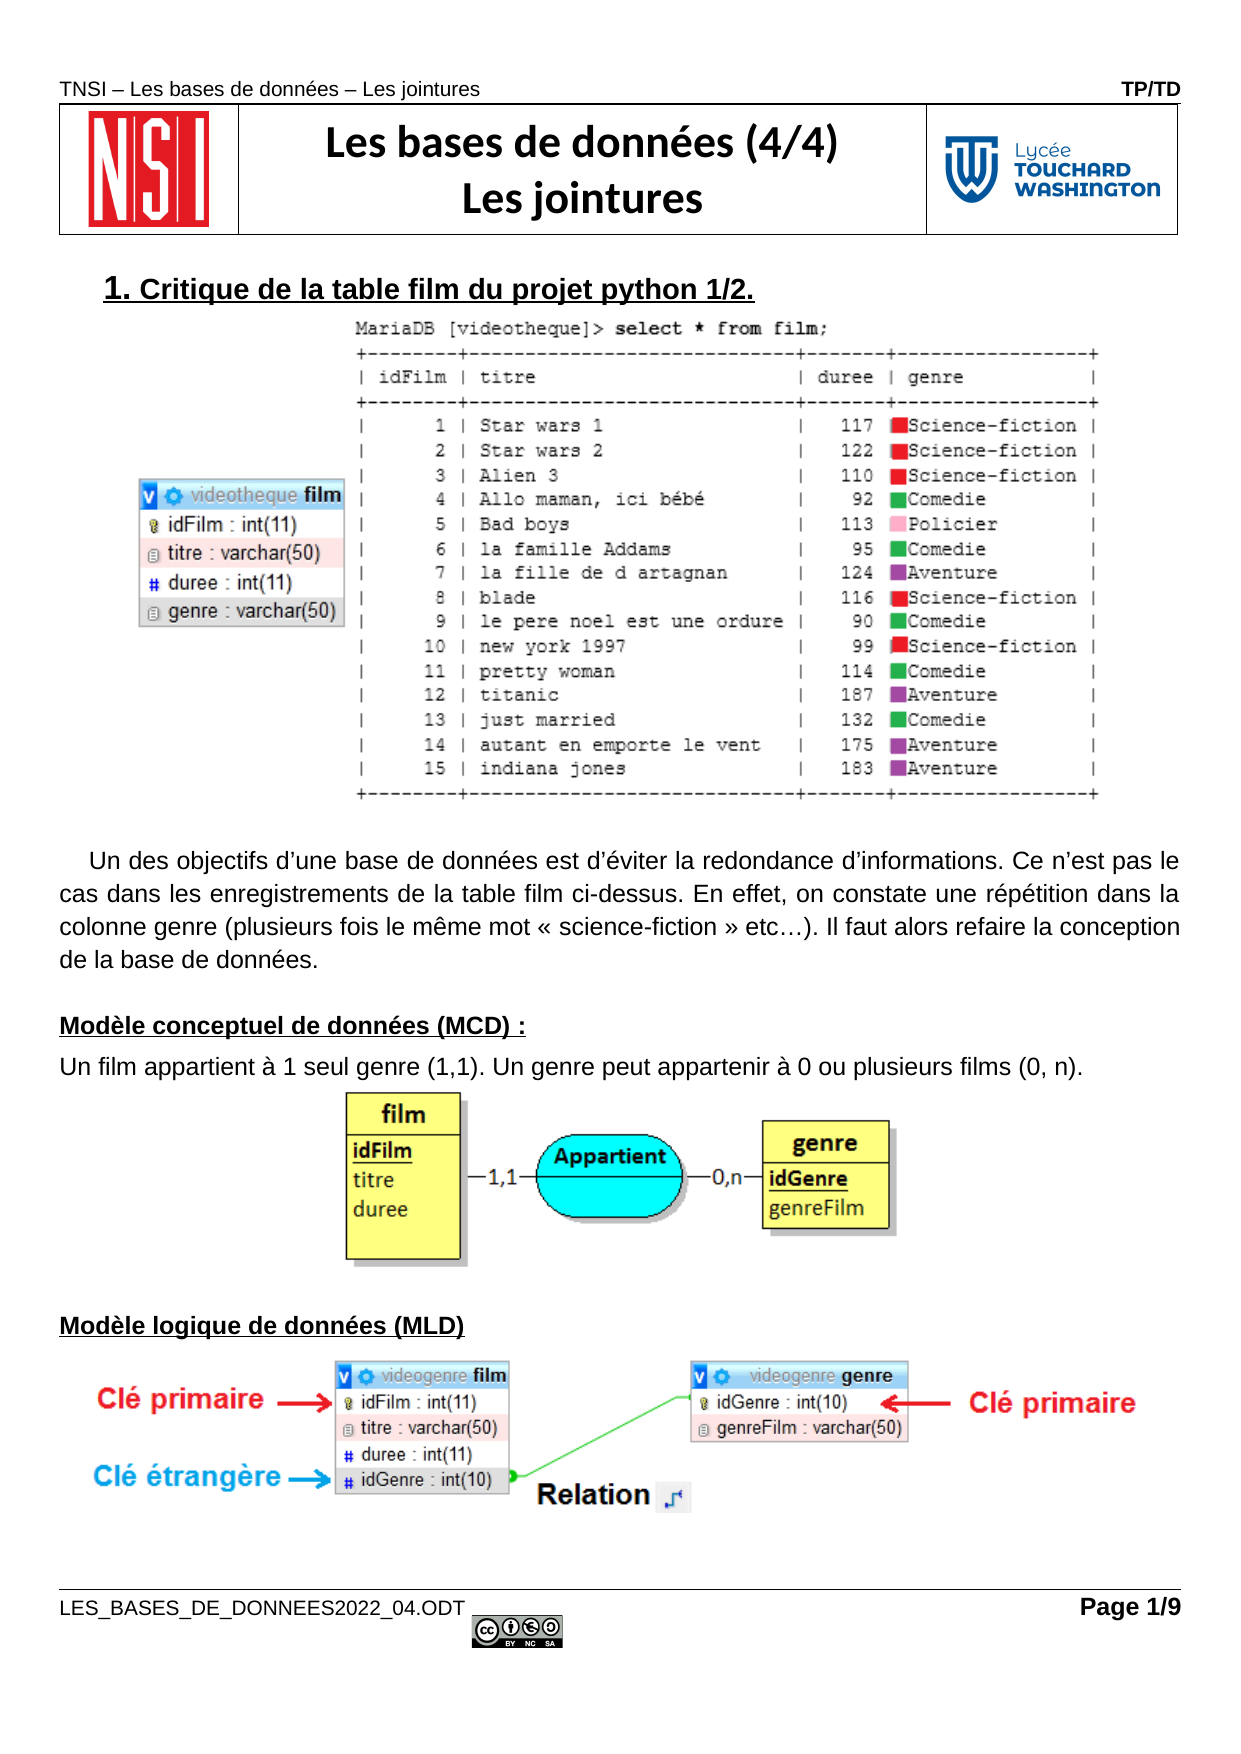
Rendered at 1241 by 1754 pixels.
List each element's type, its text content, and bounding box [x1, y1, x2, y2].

picture [339, 1085, 901, 1274]
text Un des objectifs d’une base de données est d’éviter la redondance d’informations. Ce n’est pas le cas dans les enregistrements de la table film ci-dessus. En effet, on constate une répétition dans la colonne genre (plusieurs fois le même mot « science-fiction » etc…). Il faut alors refaire la conception de la base de données. [59, 846, 1181, 973]
picture [471, 1615, 563, 1648]
text Modèle logique de données (MLD) [59, 1311, 1181, 1339]
picture [90, 1352, 1151, 1513]
table_header [60, 105, 238, 234]
text Un film appartient à 1 seul genre (1,1). Un genre peut appartenir à 0 ou plusieurs films (0, n). [59, 1052, 1181, 1081]
table_header [927, 105, 1177, 234]
picture [943, 135, 1162, 204]
text Modèle conceptuel de données (MCD) : [59, 1011, 1181, 1039]
table_header Les bases de données (4/4) Les jointures [239, 105, 926, 234]
picture [131, 319, 1110, 809]
list Critique de la table film du projet python 1/2. [103, 268, 1181, 307]
